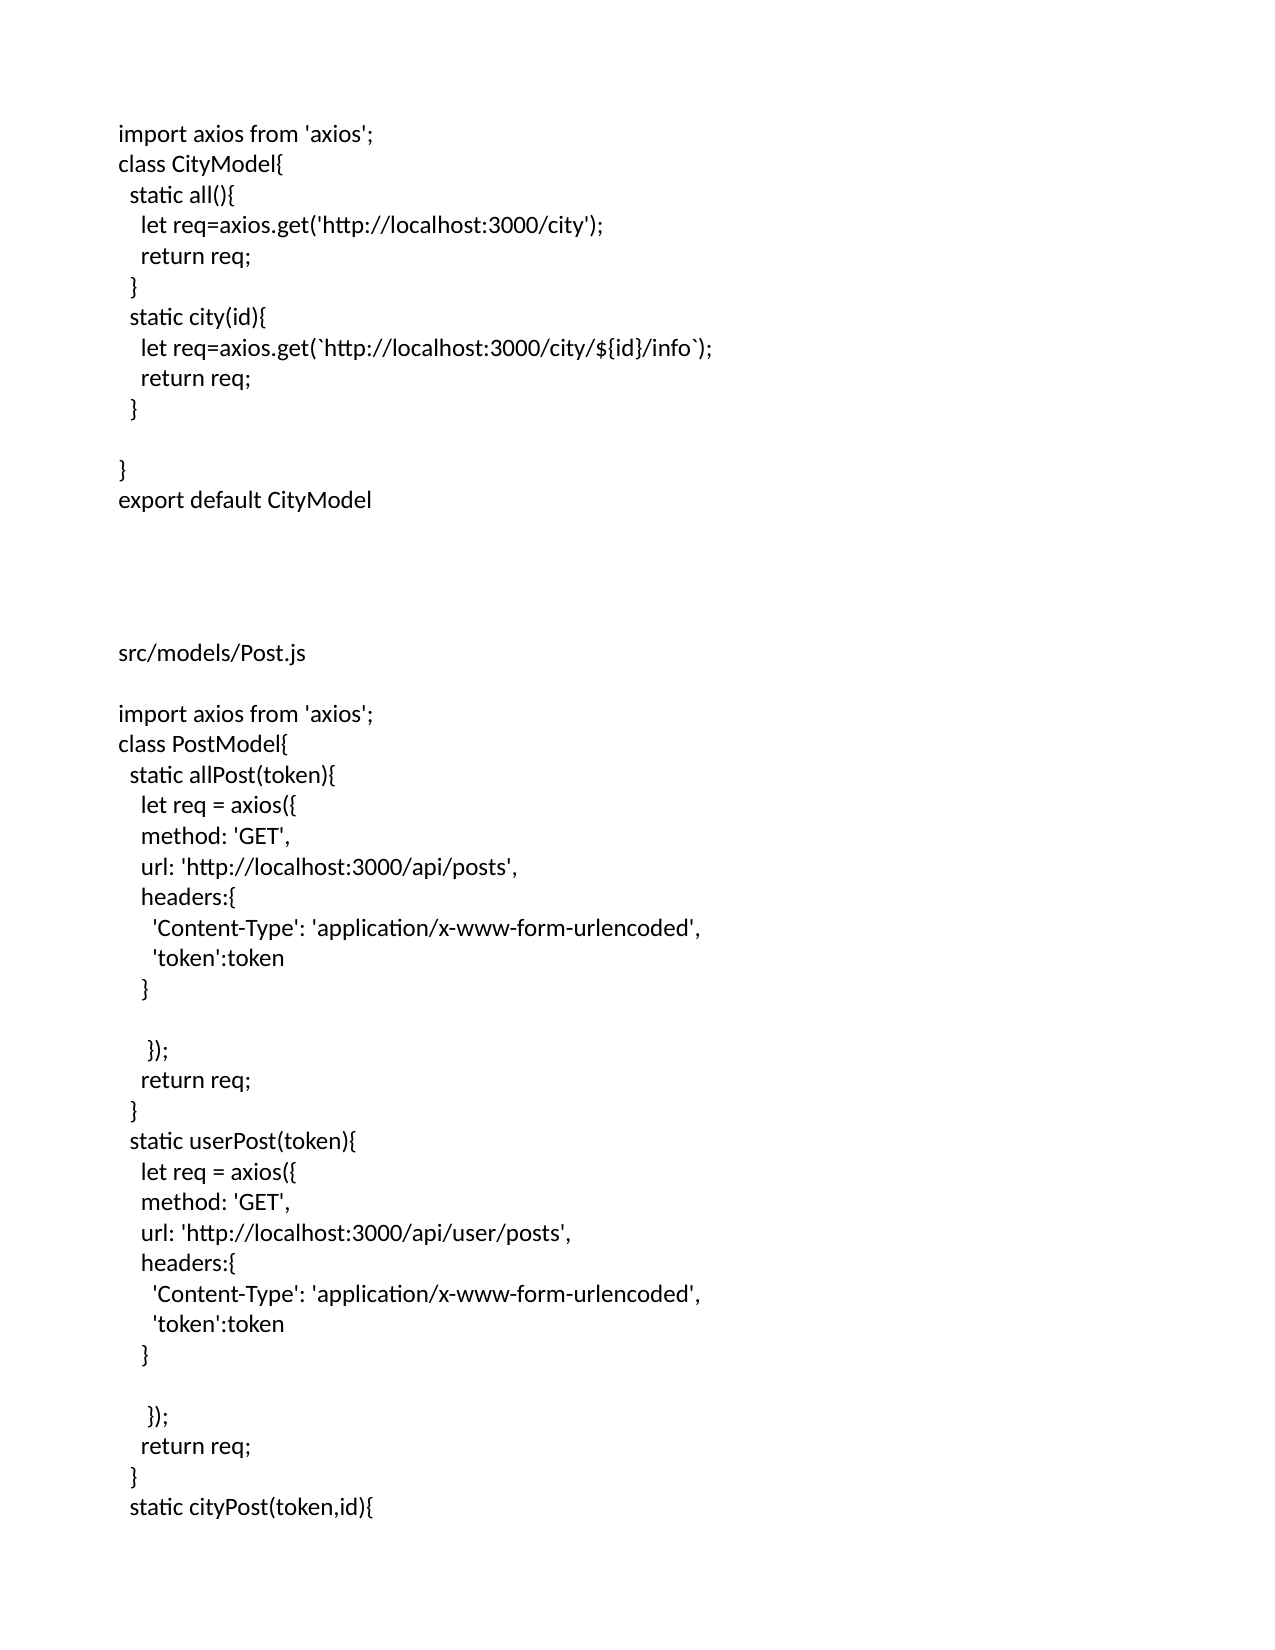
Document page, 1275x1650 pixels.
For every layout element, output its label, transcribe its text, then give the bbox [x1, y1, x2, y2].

text static userPost(token){ [118, 1125, 1157, 1156]
text static city(id){ [118, 301, 1157, 332]
text class CityModel{ [118, 149, 1157, 179]
text } [118, 393, 1157, 423]
text headers:{ [118, 881, 1157, 912]
text return req; [118, 362, 1157, 393]
text src/models/Post.js [118, 637, 1157, 667]
text } [118, 973, 1157, 1003]
text 'Content-Type': 'application/x-www-form-urlencoded', [118, 1278, 1157, 1308]
text import axios from 'axios'; [118, 118, 1157, 149]
text let req=axios.get(`http://localhost:3000/city/${id}/info`); [118, 332, 1157, 362]
text }); [118, 1034, 1157, 1064]
text } [118, 454, 1157, 484]
text } [118, 1339, 1157, 1369]
text } [118, 271, 1157, 301]
text return req; [118, 1431, 1157, 1461]
text headers:{ [118, 1247, 1157, 1278]
text return req; [118, 240, 1157, 271]
text url: 'http://localhost:3000/api/user/posts', [118, 1217, 1157, 1247]
text class PostModel{ [118, 728, 1157, 759]
text let req = axios({ [118, 789, 1157, 820]
text method: 'GET', [118, 820, 1157, 851]
text method: 'GET', [118, 1186, 1157, 1217]
text static allPost(token){ [118, 759, 1157, 789]
text static all(){ [118, 179, 1157, 210]
text }); [118, 1400, 1157, 1431]
text 'Content-Type': 'application/x-www-form-urlencoded', [118, 912, 1157, 942]
text import axios from 'axios'; [118, 698, 1157, 728]
text url: 'http://localhost:3000/api/posts', [118, 851, 1157, 881]
text static cityPost(token,id){ [118, 1492, 1157, 1522]
text let req = axios({ [118, 1156, 1157, 1186]
text return req; [118, 1064, 1157, 1095]
text export default CityModel [118, 484, 1157, 515]
text 'token':token [118, 1308, 1157, 1339]
text } [118, 1461, 1157, 1492]
text 'token':token [118, 942, 1157, 973]
text } [118, 1095, 1157, 1125]
text let req=axios.get('http://localhost:3000/city'); [118, 210, 1157, 240]
